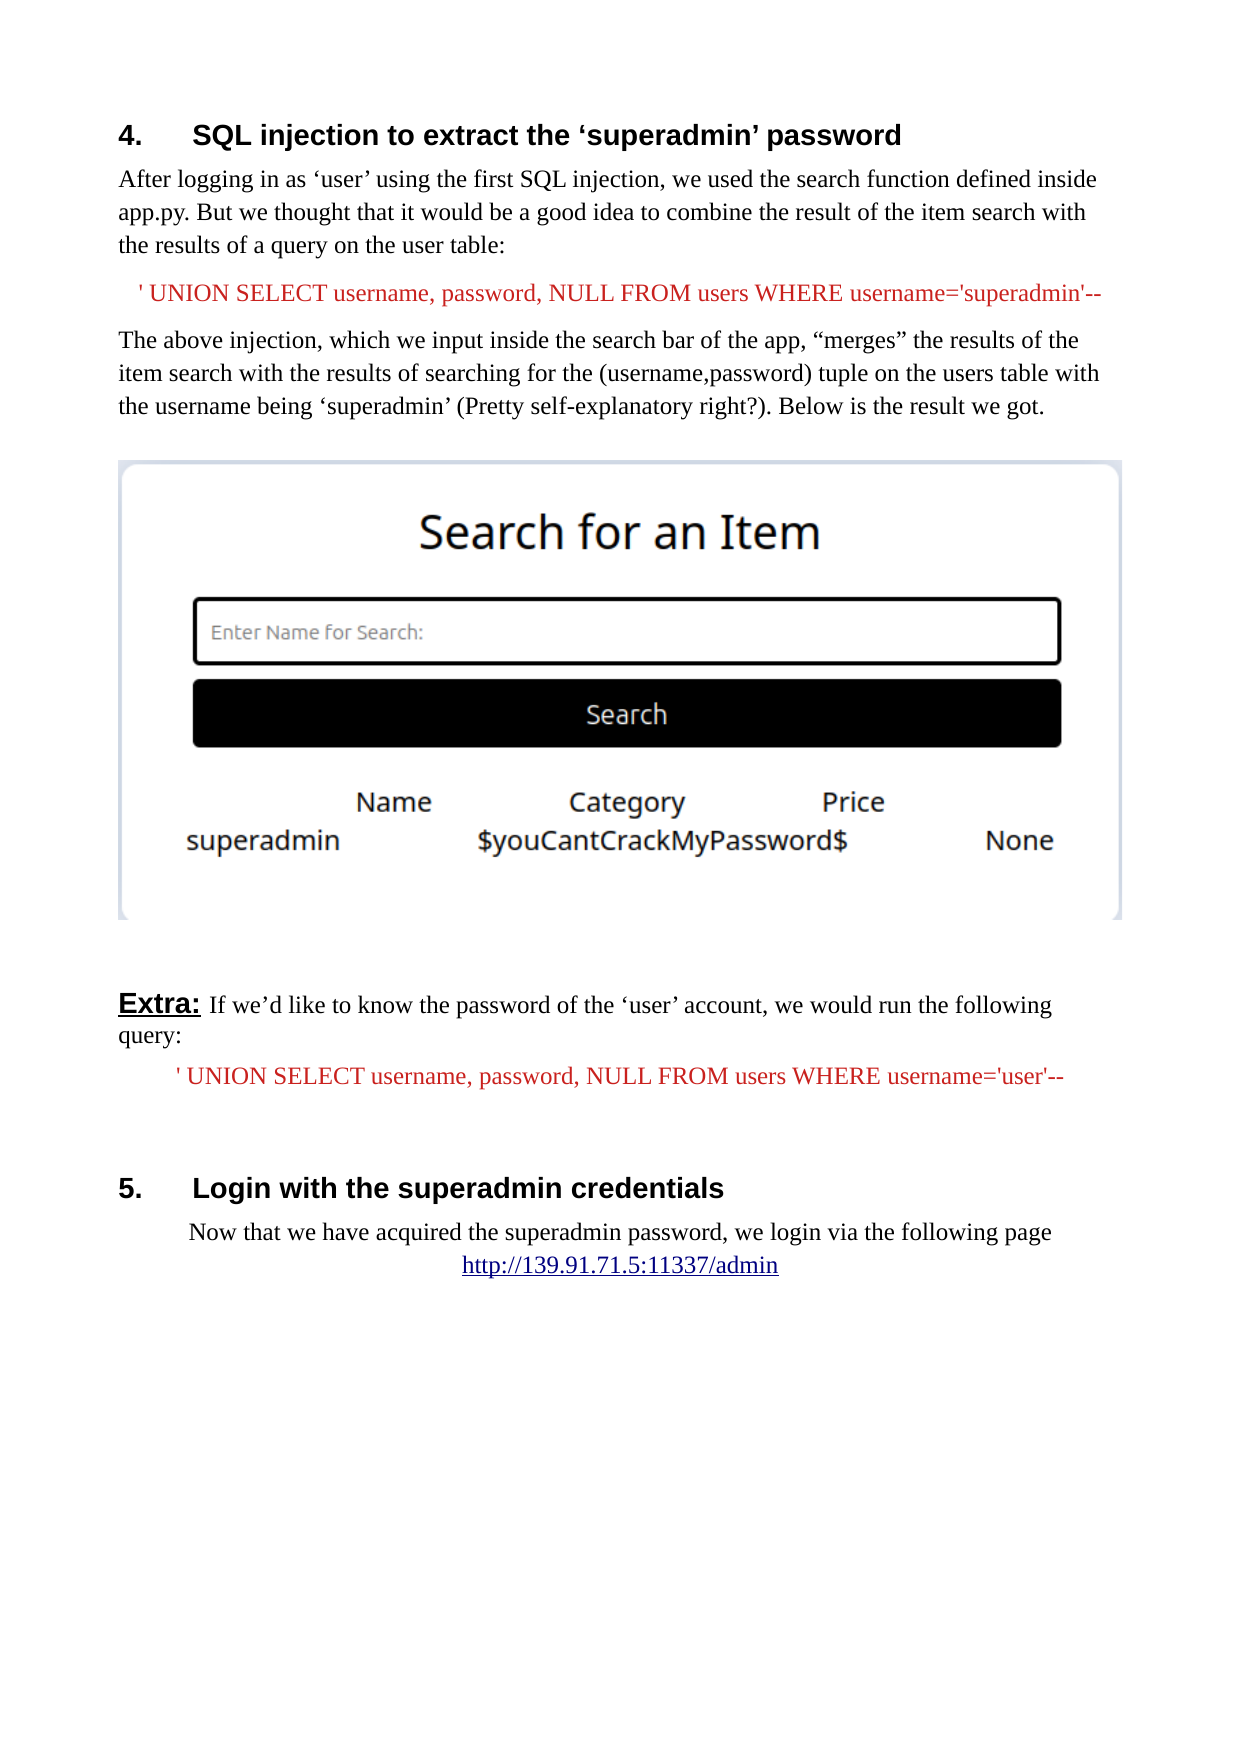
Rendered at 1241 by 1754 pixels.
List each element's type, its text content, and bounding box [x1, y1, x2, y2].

text Now that we have acquired the superadmin password, we login via the following page http://139.91.71.5:11337/admin [118, 1217, 1122, 1278]
subtitle SQL injection to extract the ‘superadmin’ password [118, 118, 1122, 152]
picture [118, 460, 1123, 920]
text The above injection, which we input inside the search bar of the app, “merges” the results of the item search with the results of searching for the (username,password) tuple on the users table with the username being ‘superadmin’ (Pretty self-explanatory right?). Below is the result we got. [118, 325, 1122, 420]
text After logging in as ‘user’ using the first SQL injection, we used the search function defined inside app.py. But we thought that it would be a good idea to combine the result of the item search with the results of a query on the user table: [118, 164, 1122, 259]
text ' UNION SELECT username, password, NULL FROM users WHERE username='user'-- [118, 1061, 1122, 1090]
subtitle Login with the superadmin credentials [118, 1171, 1122, 1204]
subtitle Extra: If we’d like to know the password of the ‘user’ account, we would run the following query: [118, 986, 1122, 1048]
text ' UNION SELECT username, password, NULL FROM users WHERE username='superadmin'-- [118, 278, 1122, 307]
